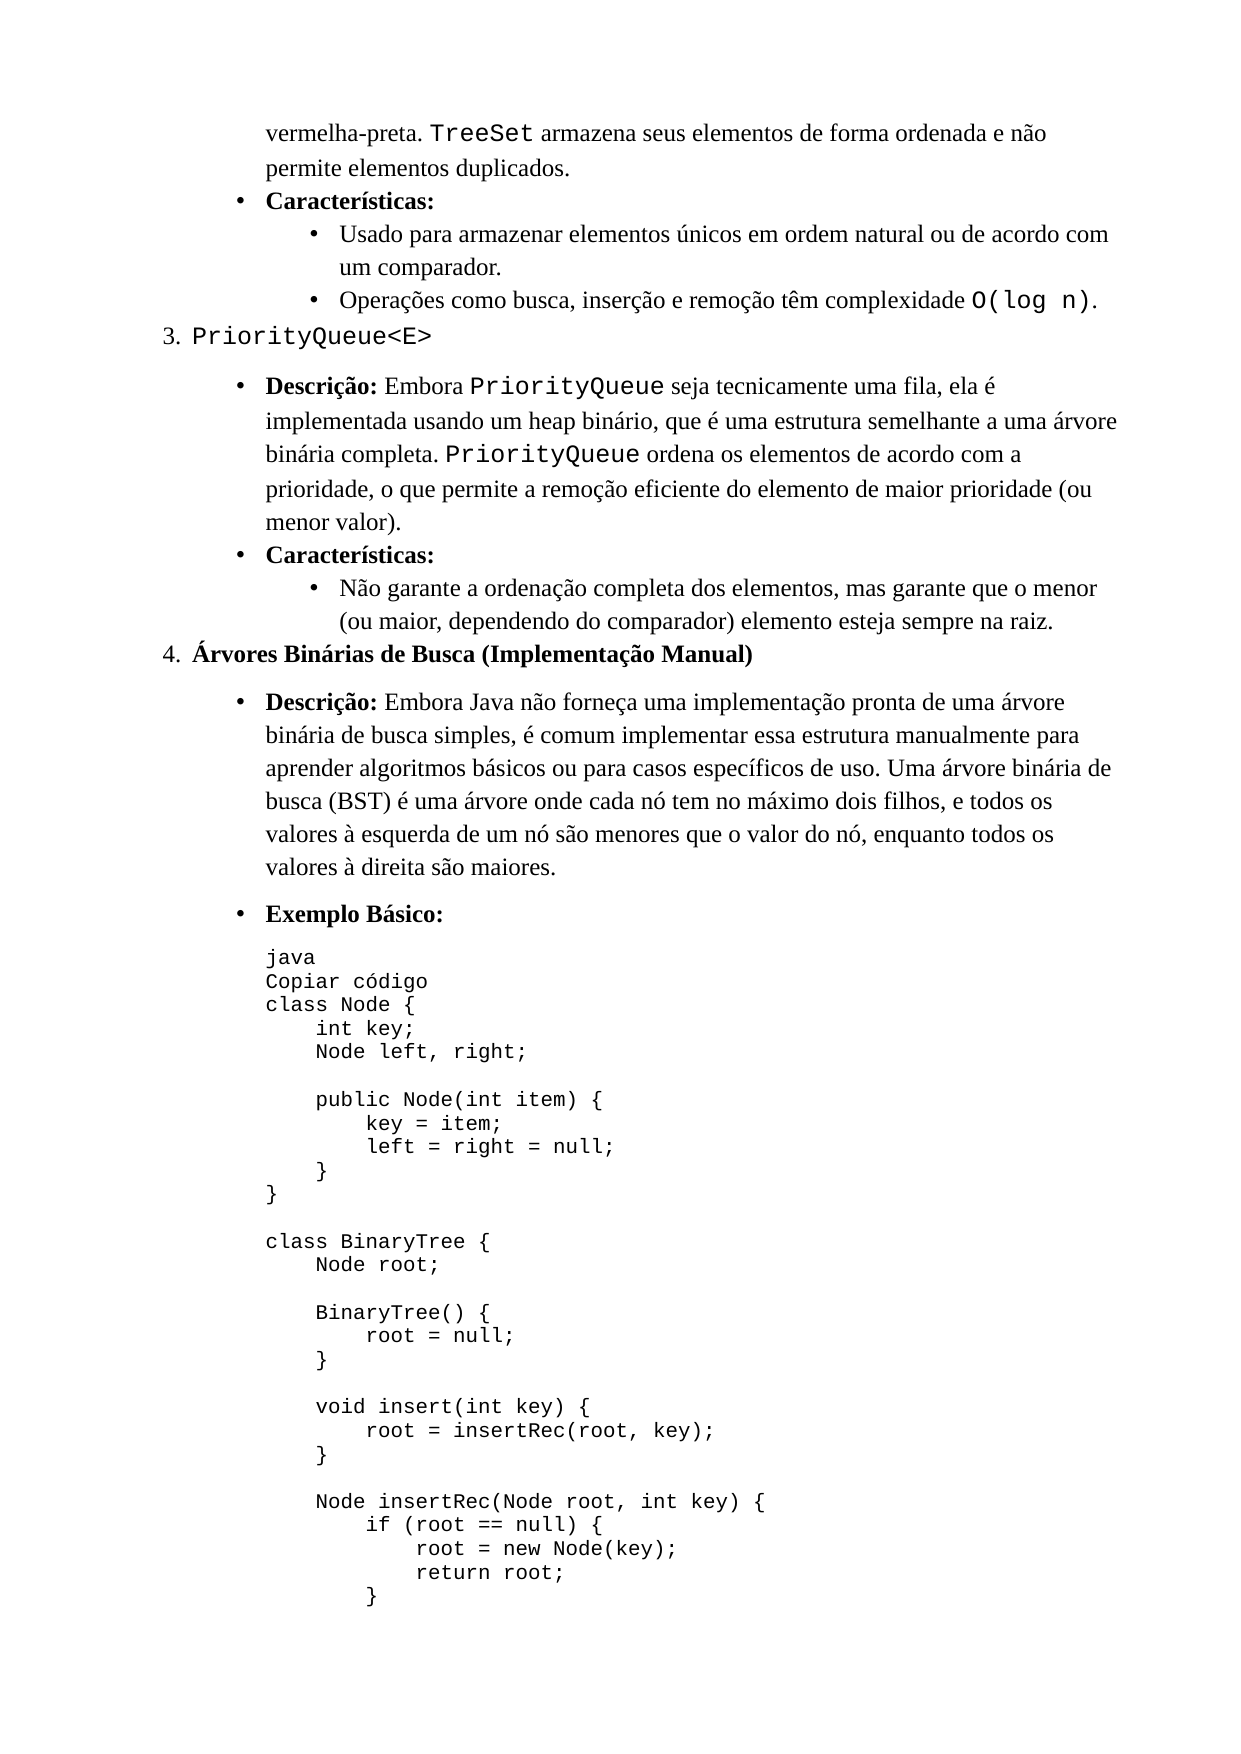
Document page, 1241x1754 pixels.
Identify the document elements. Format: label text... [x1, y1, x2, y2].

list Node insertRec(Node root, int key) { [236, 1491, 1122, 1514]
list public Node(int item) { [236, 1089, 1122, 1112]
list Descrição: Embora Java não forneça uma implementação pronta de uma árvore binária de busca simples, é comum implementar essa estrutura manualmente para aprender algoritmos básicos ou para casos específicos de uso. Uma árvore binária de busca (BST) é uma árvore onde cada nó tem no máximo dois filhos, e todos os valores à esquerda de um nó são menores que o valor do nó, enquanto todos os valores à direita são maiores. [236, 687, 1122, 881]
list Não garante a ordenação completa dos elementos, mas garante que o menor (ou maior, dependendo do comparador) elemento esteja sempre na raiz. [309, 573, 1122, 635]
list Características: [236, 186, 1122, 215]
list Descrição: Embora PriorityQueue seja tecnicamente uma fila, ela é implementada usando um heap binário, que é uma estrutura semelhante a uma árvore binária completa. PriorityQueue ordena os elementos de acordo com a prioridade, o que permite a remoção eficiente do elemento de maior prioridade (ou menor valor). [236, 371, 1122, 536]
list java [236, 947, 1122, 971]
list } [236, 1443, 1122, 1467]
list Copiar código [236, 971, 1122, 994]
list key = item; [236, 1112, 1122, 1136]
list if (root == null) { [236, 1514, 1122, 1538]
list left = right = null; [236, 1136, 1122, 1160]
list int key; [236, 1018, 1122, 1042]
list class Node { [236, 994, 1122, 1018]
list root = new Node(key); [236, 1538, 1122, 1562]
list } [236, 1160, 1122, 1183]
list Exemplo Básico: [236, 899, 1122, 928]
list void insert(int key) { [236, 1396, 1122, 1420]
list Node left, right; [236, 1042, 1122, 1065]
list } [236, 1585, 1122, 1609]
list } [236, 1183, 1122, 1207]
list root = insertRec(root, key); [236, 1420, 1122, 1443]
list Operações como busca, inserção e remoção têm complexidade O(log n). [309, 285, 1122, 316]
list Árvores Binárias de Busca (Implementação Manual) [162, 639, 1122, 668]
list PriorityQueue<E> [162, 321, 1122, 352]
list } [236, 1349, 1122, 1373]
list class BinaryTree { [236, 1231, 1122, 1254]
list BinaryTree() { [236, 1302, 1122, 1325]
list vermelha-preta. TreeSet armazena seus elementos de forma ordenada e não permite elementos duplicados. [236, 118, 1122, 182]
list Usado para armazenar elementos únicos em ordem natural ou de acordo com um comparador. [309, 219, 1122, 281]
list Características: [236, 540, 1122, 569]
list Node root; [236, 1254, 1122, 1278]
list return root; [236, 1562, 1122, 1585]
list root = null; [236, 1325, 1122, 1349]
